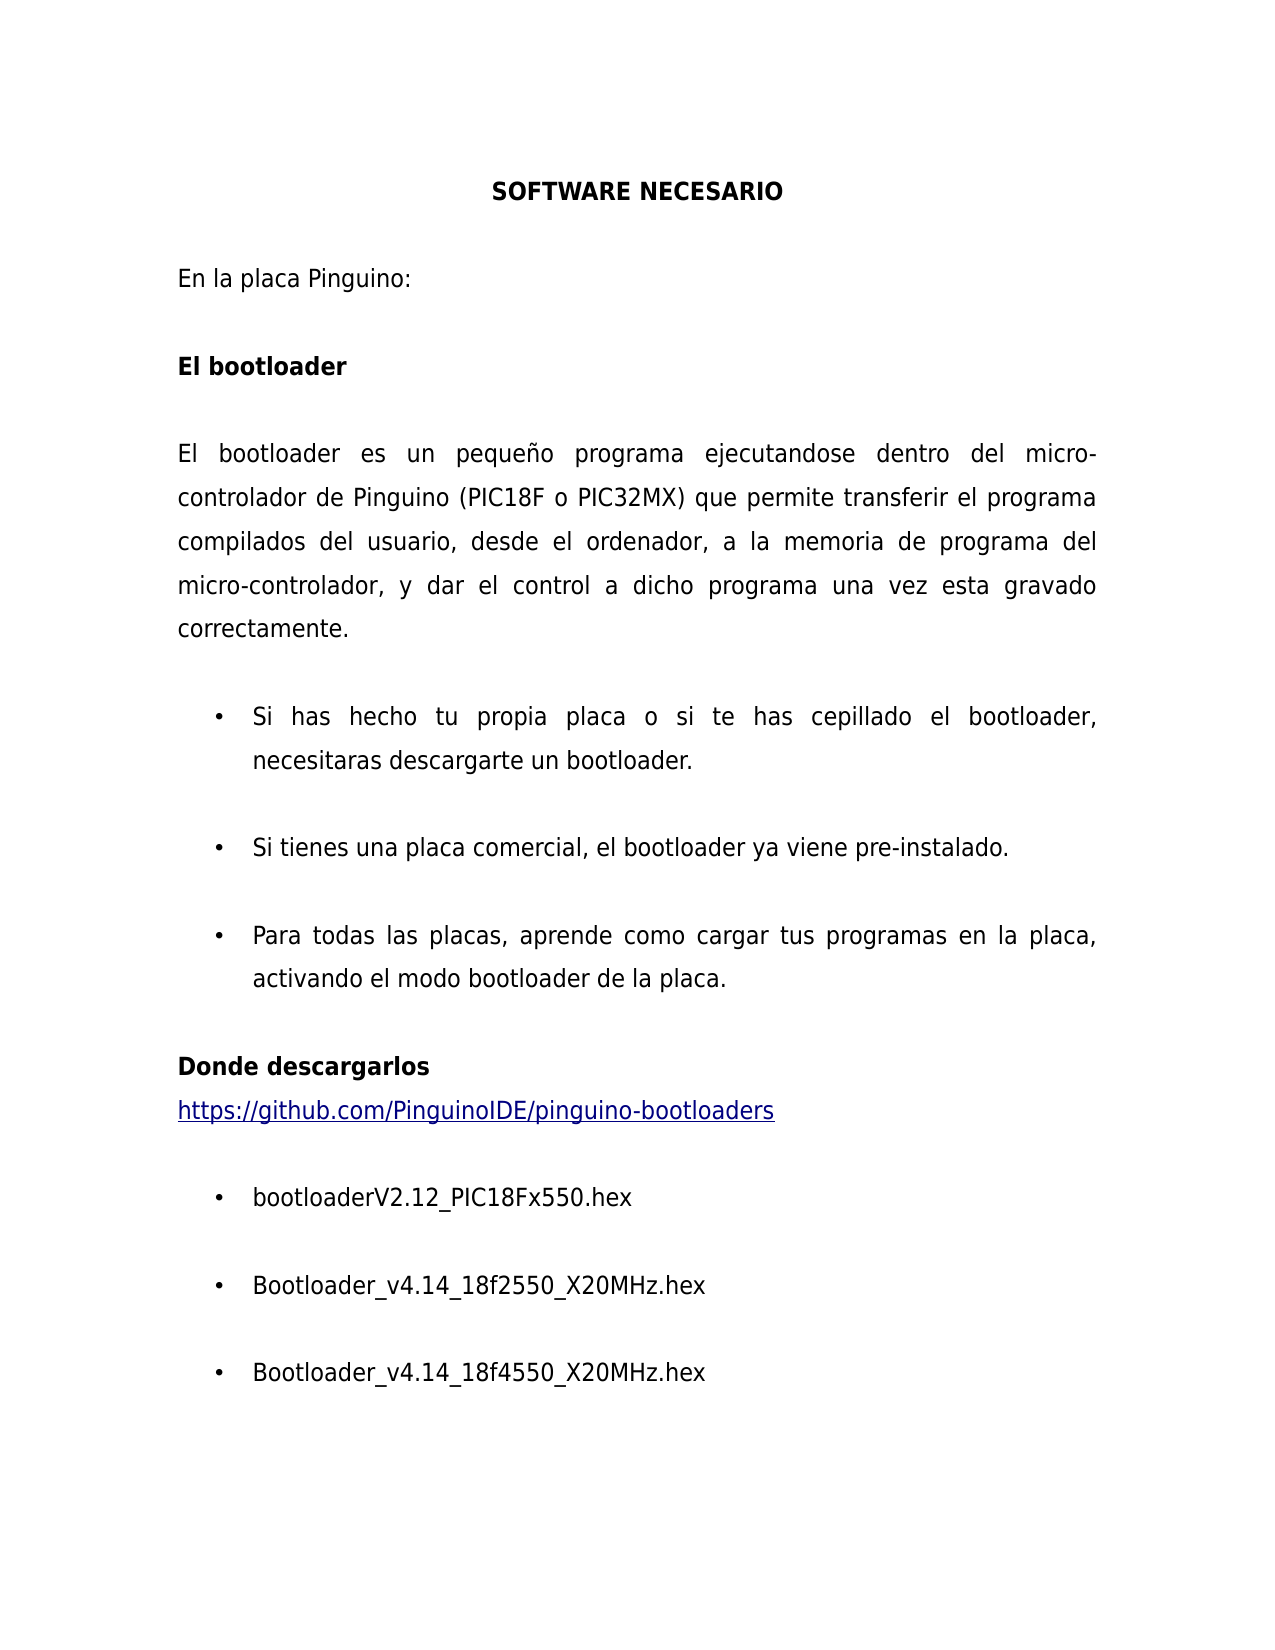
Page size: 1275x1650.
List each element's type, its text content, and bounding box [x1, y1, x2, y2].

list Si tienes una placa comercial, el bootloader ya viene pre-instalado. [215, 833, 1098, 863]
text El bootloader [177, 352, 1098, 381]
text https://github.com/PinguinoIDE/pinguino-bootloaders [177, 1096, 1098, 1125]
list Bootloader_v4.14_18f2550_X20MHz.hex [215, 1271, 1098, 1300]
list Para todas las placas, aprende como cargar tus programas en la placa, activando el modo bootloader de la placa. [215, 921, 1098, 994]
list bootloaderV2.12_PIC18Fx550.hex [215, 1183, 1098, 1213]
list Bootloader_v4.14_18f4550_X20MHz.hex [215, 1358, 1098, 1388]
text En la placa Pinguino: [177, 265, 1098, 294]
text El bootloader es un pequeño programa ejecutandose dentro del micro-controlador de Pinguino (PIC18F o PIC32MX) que permite transferir el programa compilados del usuario, desde el ordenador, a la memoria de programa del micro-controlador, y dar el control a dicho programa una vez esta gravado correctamente. [177, 440, 1098, 644]
text SOFTWARE NECESARIO [177, 177, 1098, 206]
list Si has hecho tu propia placa o si te has cepillado el bootloader, necesitaras descargarte un bootloader. [215, 702, 1098, 775]
text Donde descargarlos [177, 1052, 1098, 1081]
